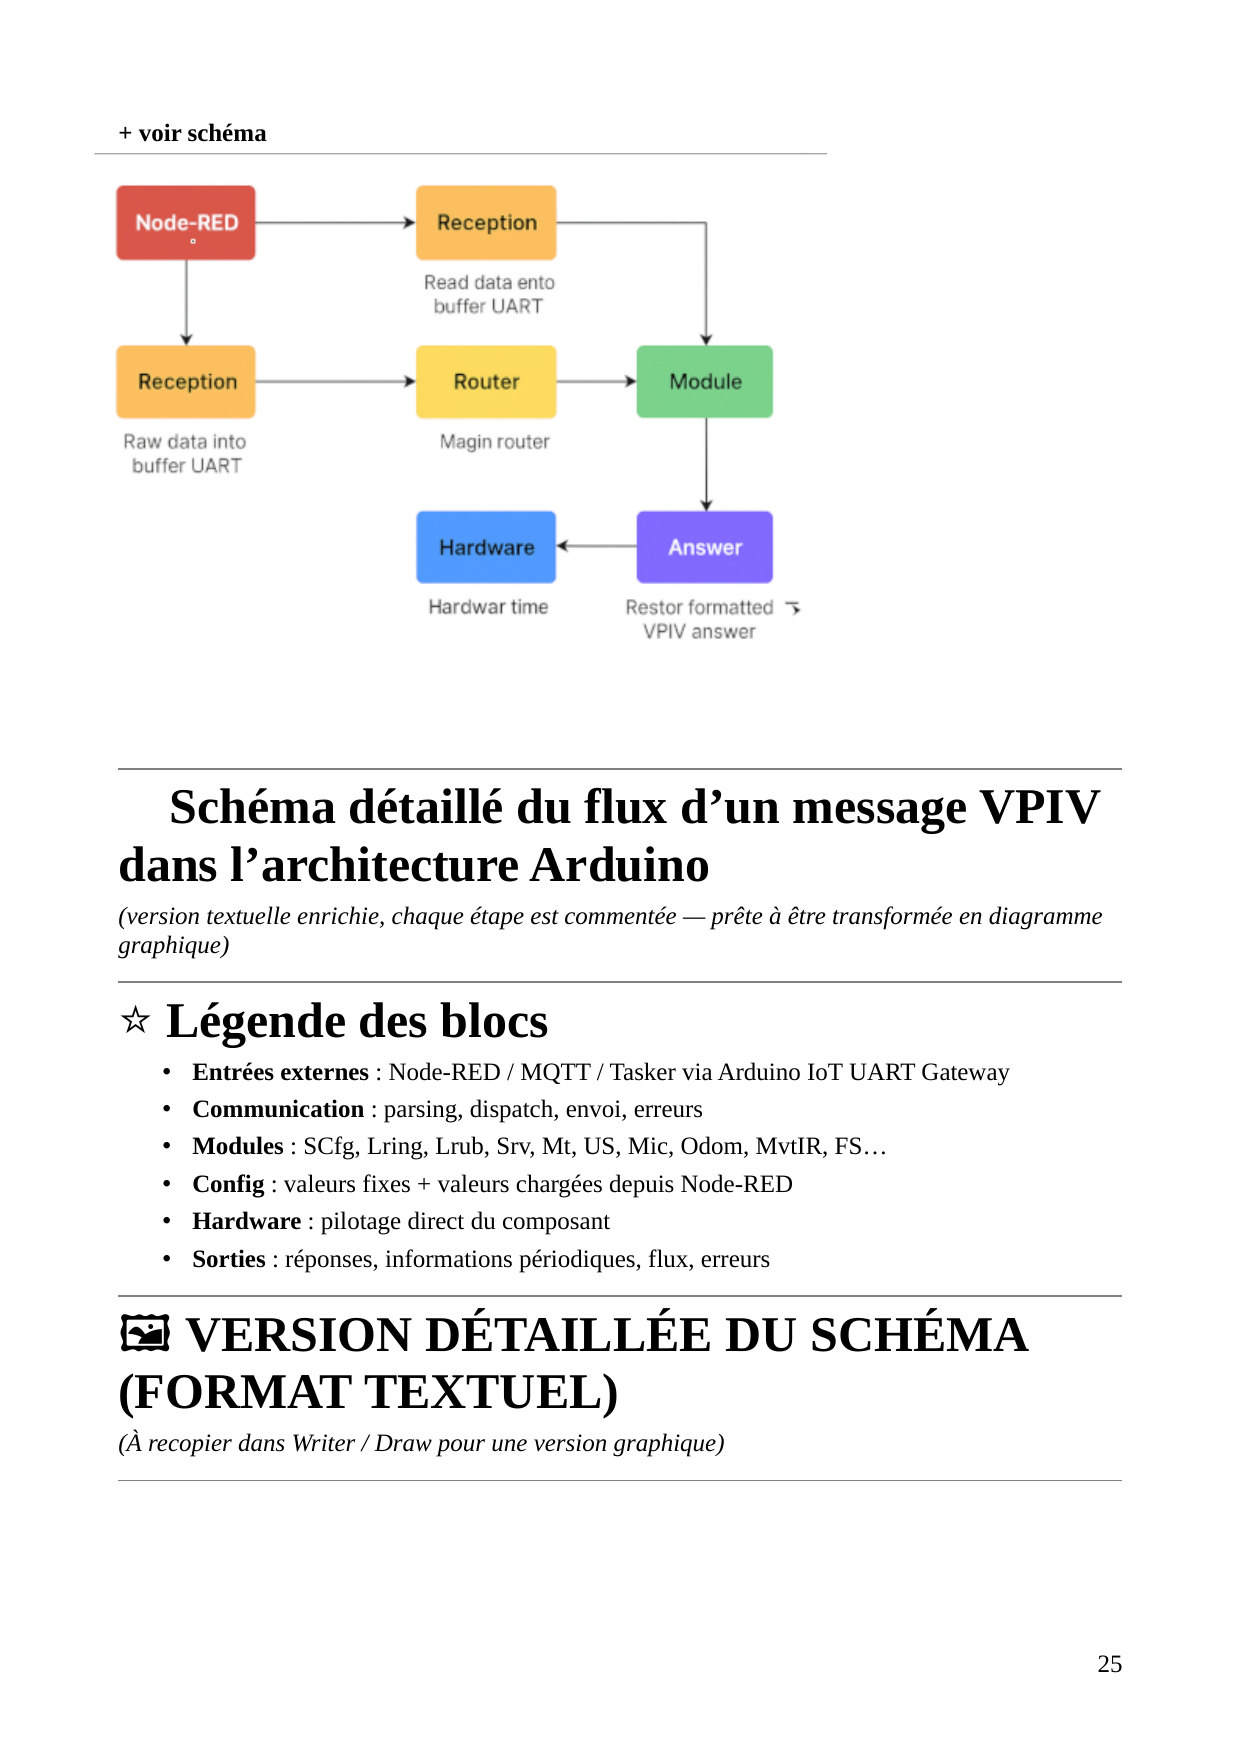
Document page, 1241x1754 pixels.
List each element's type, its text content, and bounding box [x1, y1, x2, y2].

list Hardware : pilotage direct du composant [162, 1206, 1122, 1235]
text + voir schéma [118, 118, 1122, 147]
picture [94, 153, 828, 642]
text (version textuelle enrichie, chaque étape est commentée — prête à être transformée en diagramme graphique) [118, 901, 1122, 958]
list Sorties : réponses, informations périodiques, flux, erreurs [162, 1244, 1122, 1272]
list Modules : SCfg, Lring, Lrub, Srv, Mt, US, Mic, Odom, MvtIR, FS… [162, 1131, 1122, 1160]
subtitle ⭐ Légende des blocs [118, 991, 1122, 1048]
subtitle 🖼️ VERSION DÉTAILLÉE DU SCHÉMA (FORMAT TEXTUEL) [118, 1304, 1122, 1419]
list Config : valeurs fixes + valeurs chargées depuis Node-RED [162, 1169, 1122, 1198]
list Entrées externes : Node-RED / MQTT / Tasker via Arduino IoT UART Gateway [162, 1057, 1122, 1085]
subtitle 🧩 Schéma détaillé du flux d’un message VPIV dans l’architecture Arduino [118, 777, 1122, 892]
text (À recopier dans Writer / Draw pour une version graphique) [118, 1428, 1122, 1457]
list Communication : parsing, dispatch, envoi, erreurs [162, 1094, 1122, 1123]
